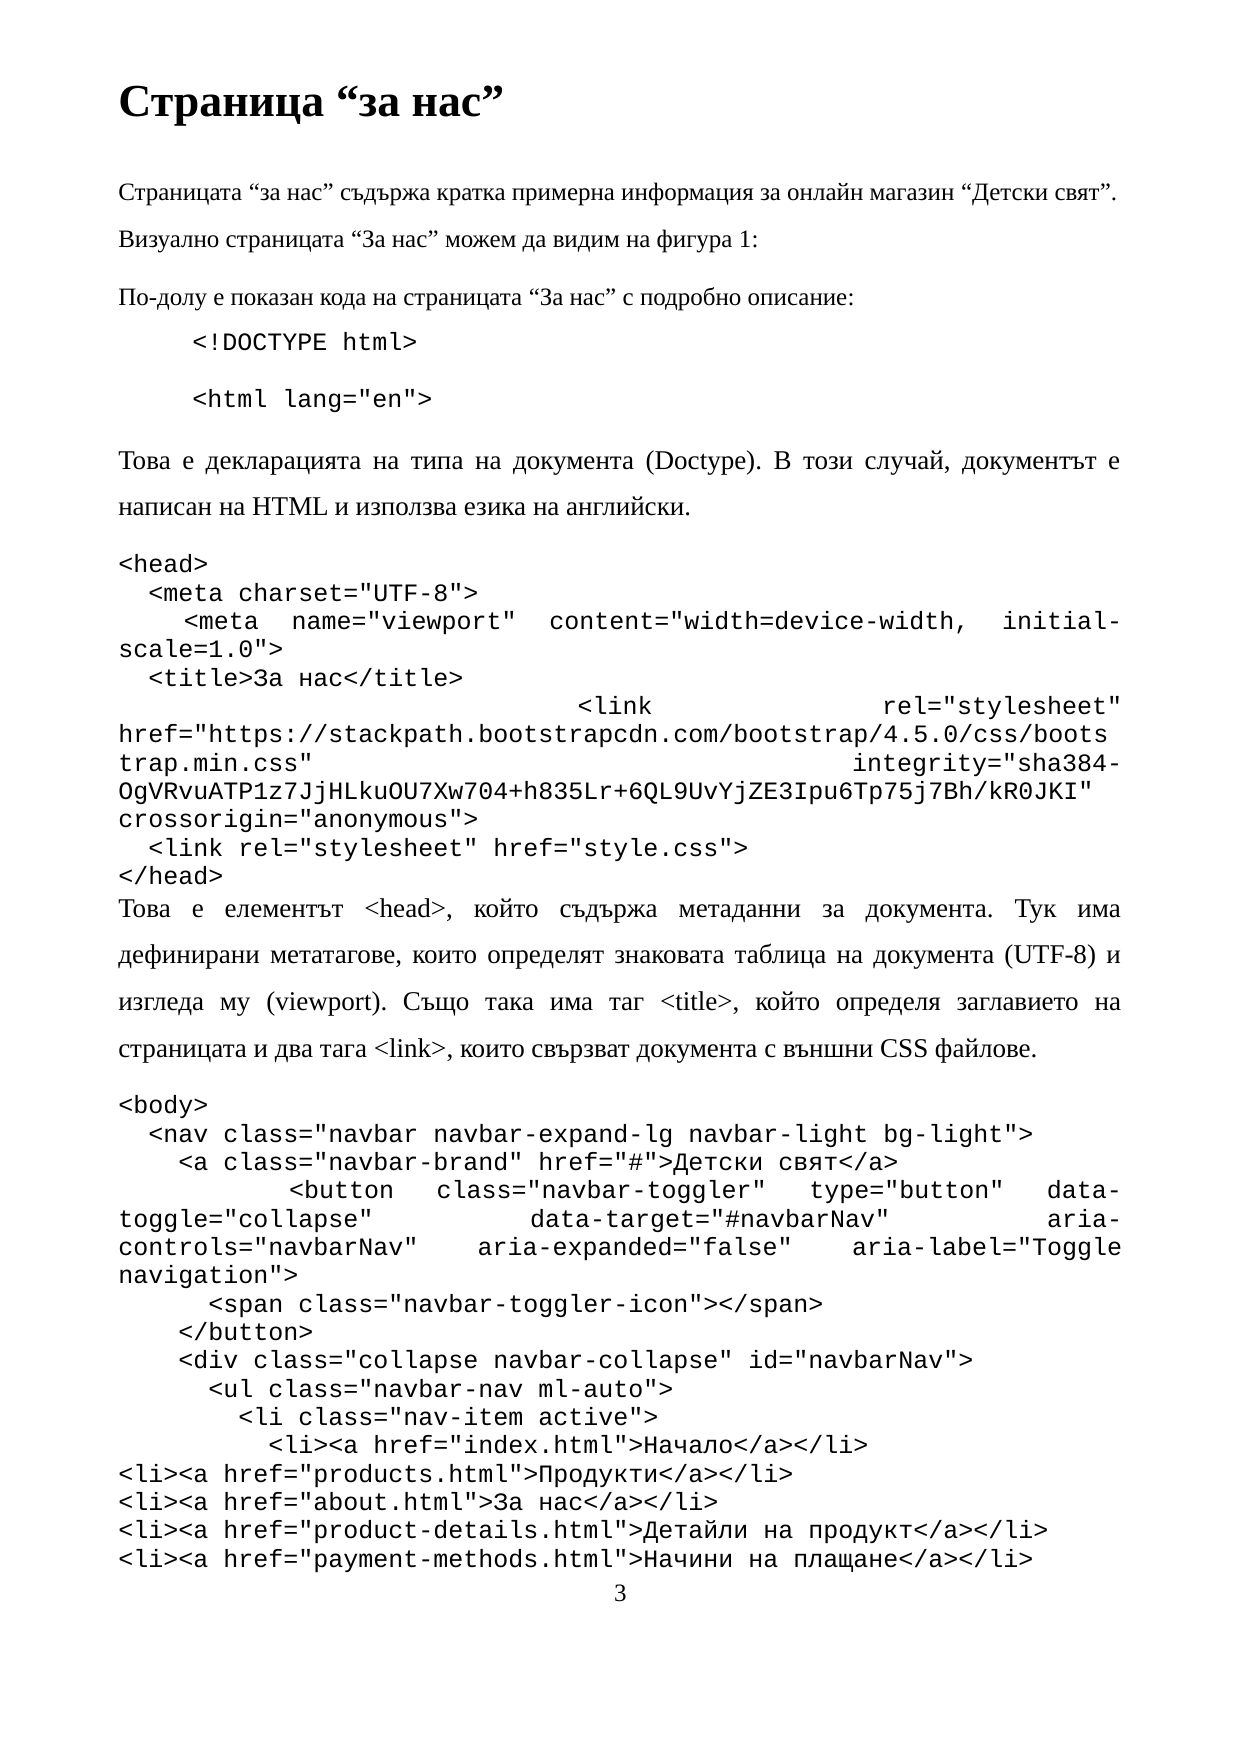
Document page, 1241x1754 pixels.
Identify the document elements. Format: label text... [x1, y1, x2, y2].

text Това е елементът <head>, който съдържа метаданни за документа. Тук има дефинирани метатагове, които определят знаковата таблица на документа (UTF-8) и изгледа му (viewport). Също така има таг <title>, който определя заглавието на страницата и два тага <link>, които свързват документа с външни CSS файлове. [118, 892, 1122, 1063]
text <li><a href="product-details.html">Детайли на продукт</a></li> [118, 1518, 1122, 1546]
text <link rel="stylesheet" href="style.css"> [118, 835, 1122, 863]
text <nav class="navbar navbar-expand-lg navbar-light bg-light"> [118, 1121, 1122, 1150]
text Визуално страницата “За нас” можем да видим на фигура 1: [118, 224, 1122, 253]
text <li><a href="products.html">Продукти</a></li> [118, 1461, 1122, 1490]
text <body> [118, 1093, 1122, 1121]
text <ul class="navbar-nav ml-auto"> [118, 1376, 1122, 1405]
text <meta name="viewport" content="width=device-width, initial-scale=1.0"> [118, 608, 1122, 665]
text <li><a href="about.html">За нас</a></li> [118, 1490, 1122, 1518]
text Страницата “за нас” съдържа кратка примерна информация за онлайн магазин “Детски свят”. [118, 177, 1122, 206]
text <!DOCTYPE html> [192, 330, 1122, 358]
text <li class="nav-item active"> [118, 1405, 1122, 1433]
text <meta charset="UTF-8"> [118, 580, 1122, 608]
text <a class="navbar-brand" href="#">Детски свят</a> [118, 1150, 1122, 1178]
text <button class="navbar-toggler" type="button" data-toggle="collapse" data-target="#navbarNav" aria-controls="navbarNav" aria-expanded="false" aria-label="Toggle navigation"> [118, 1178, 1122, 1291]
text <li><a href="payment-methods.html">Начини на плащане</a></li> [118, 1546, 1122, 1575]
text </button> [118, 1320, 1122, 1348]
text <link rel="stylesheet" href="https://stackpath.bootstrapcdn.com/bootstrap/4.5.0/css/bootstrap.min.css" integrity="sha384-OgVRvuATP1z7JjHLkuOU7Xw704+h835Lr+6QL9UvYjZE3Ipu6Tp75j7Bh/kR0JKI" crossorigin="anonymous"> [118, 693, 1122, 835]
text <span class="navbar-toggler-icon"></span> [118, 1291, 1122, 1320]
text <head> [118, 552, 1122, 580]
text <title>За нас</title> [118, 665, 1122, 693]
text Това е декларацията на типа на документа (Doctype). В този случай, документът е написан на HTML и използва езика на английски. [118, 444, 1122, 522]
text </head> [118, 863, 1122, 892]
text <div class="collapse navbar-collapse" id="navbarNav"> [118, 1348, 1122, 1376]
subtitle Страница “за нас” [118, 74, 1122, 126]
text По-долу е показан кода на страницата “За нас” с подробно описание: [118, 282, 1122, 311]
text <li><a href="index.html">Начало</a></li> [118, 1433, 1122, 1461]
text <html lang="en"> [192, 387, 1122, 415]
